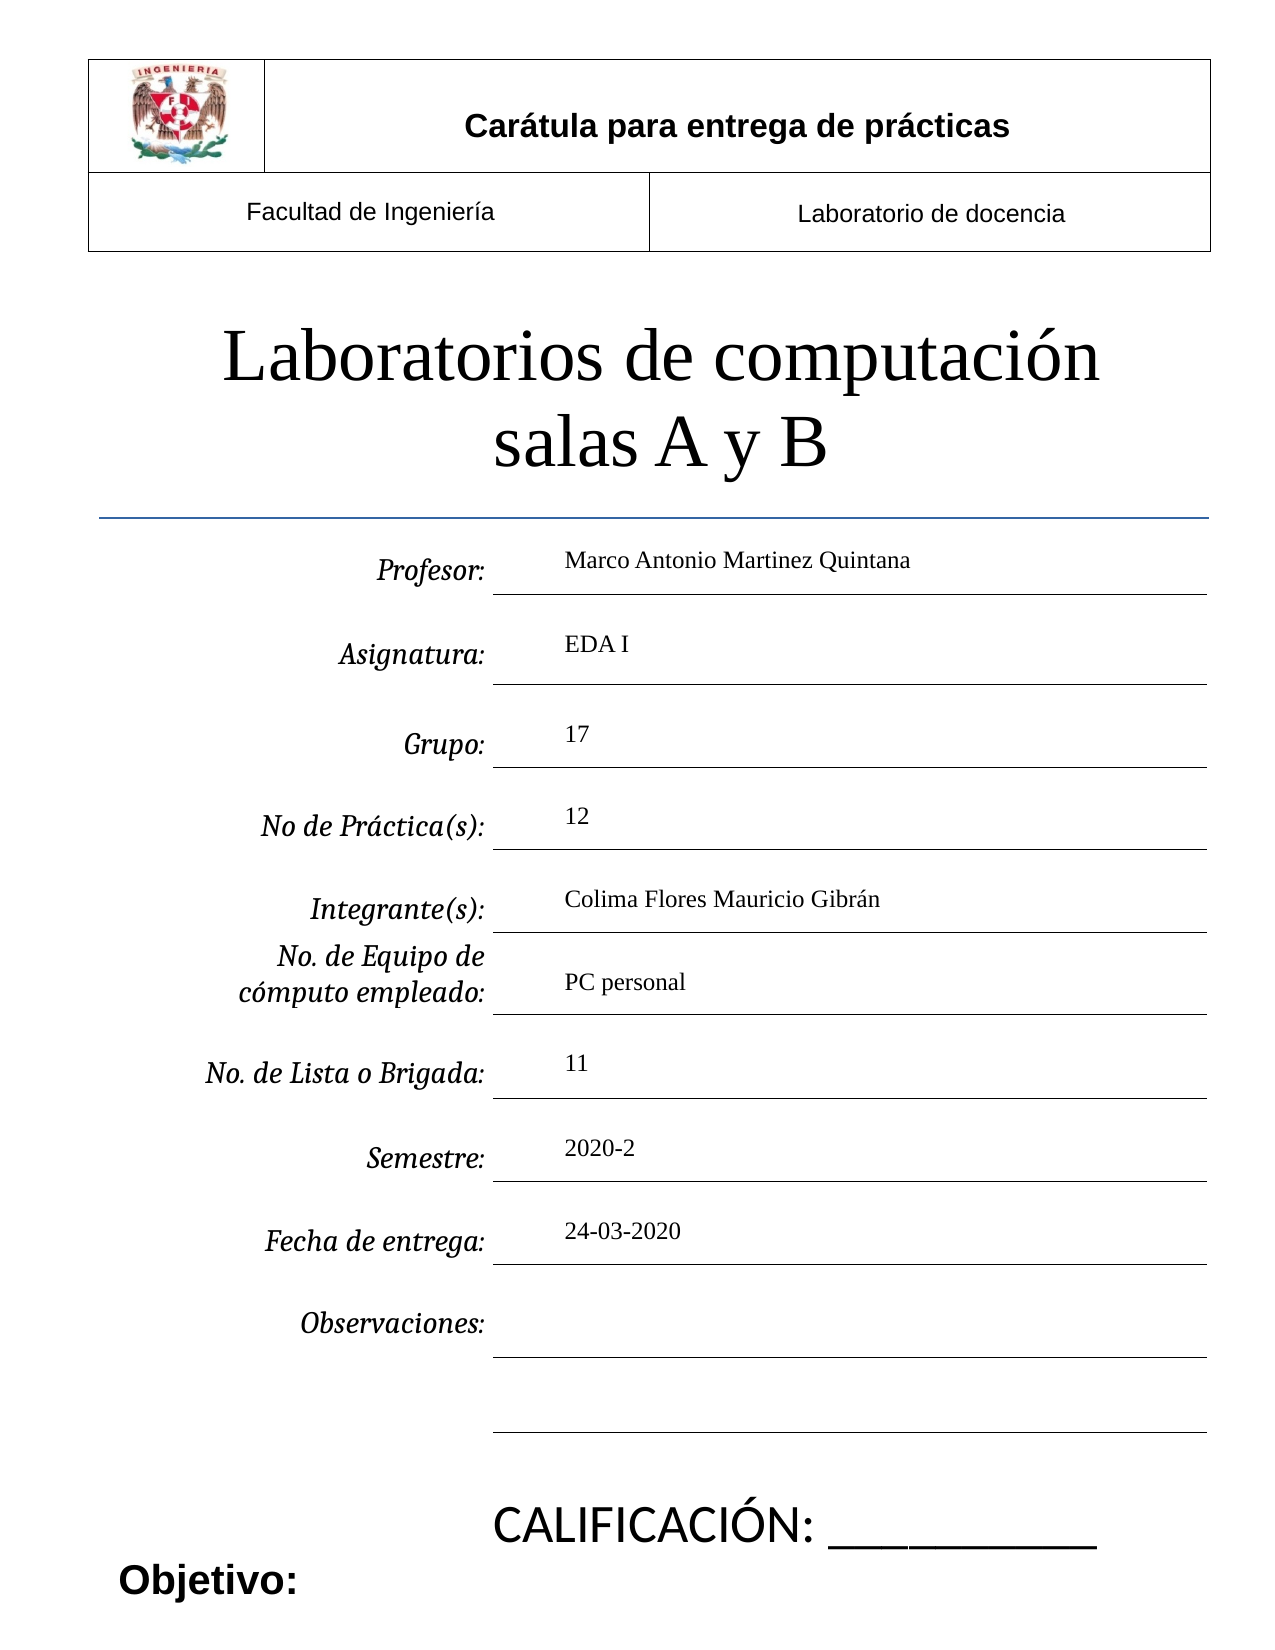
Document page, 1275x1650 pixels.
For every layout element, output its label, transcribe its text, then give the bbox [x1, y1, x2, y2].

table_cell 24-03-2020 [493, 1182, 1207, 1263]
table_cell 11 [493, 1015, 1207, 1098]
table_cell Observaciones: [118, 1264, 493, 1357]
table_header [118, 511, 493, 517]
table_cell [493, 1265, 1207, 1357]
table_cell EDA I [493, 595, 1207, 684]
table_cell Integrante(s): [118, 849, 493, 932]
table_cell 12 [493, 768, 1207, 849]
table_cell No. de Lista o Brigada: [118, 1014, 493, 1098]
table_cell Fecha de entrega: [118, 1181, 493, 1263]
table_cell Laboratorio de docencia [650, 173, 1210, 251]
table_header Profesor: [118, 519, 493, 594]
table_cell 2020-2 [493, 1099, 1207, 1181]
text Objetivo: [118, 1556, 1205, 1604]
table_header Marco Antonio Martinez Quintana [493, 519, 1207, 594]
text CALIFICACIÓN: __________ [118, 1489, 1205, 1556]
table_cell PC personal [493, 933, 1207, 1013]
table_cell No de Práctica(s): [118, 766, 493, 849]
table_cell Asignatura: [118, 594, 493, 684]
table_cell [118, 1357, 493, 1432]
table_cell Grupo: [118, 684, 493, 766]
table_cell Colima Flores Mauricio Gibrán [493, 850, 1207, 932]
table_cell 17 [493, 685, 1207, 766]
table_cell Semestre: [118, 1098, 493, 1181]
table_cell Facultad de Ingeniería [89, 173, 649, 251]
table_header [89, 60, 264, 172]
table_cell [493, 1358, 1207, 1432]
table_header [493, 511, 1207, 517]
text Laboratorios de computación [118, 310, 1205, 396]
table_cell No. de Equipo de cómputo empleado: [118, 932, 493, 1013]
table_header Carátula para entrega de prácticas [265, 60, 1210, 172]
text salas A y B [118, 396, 1205, 482]
